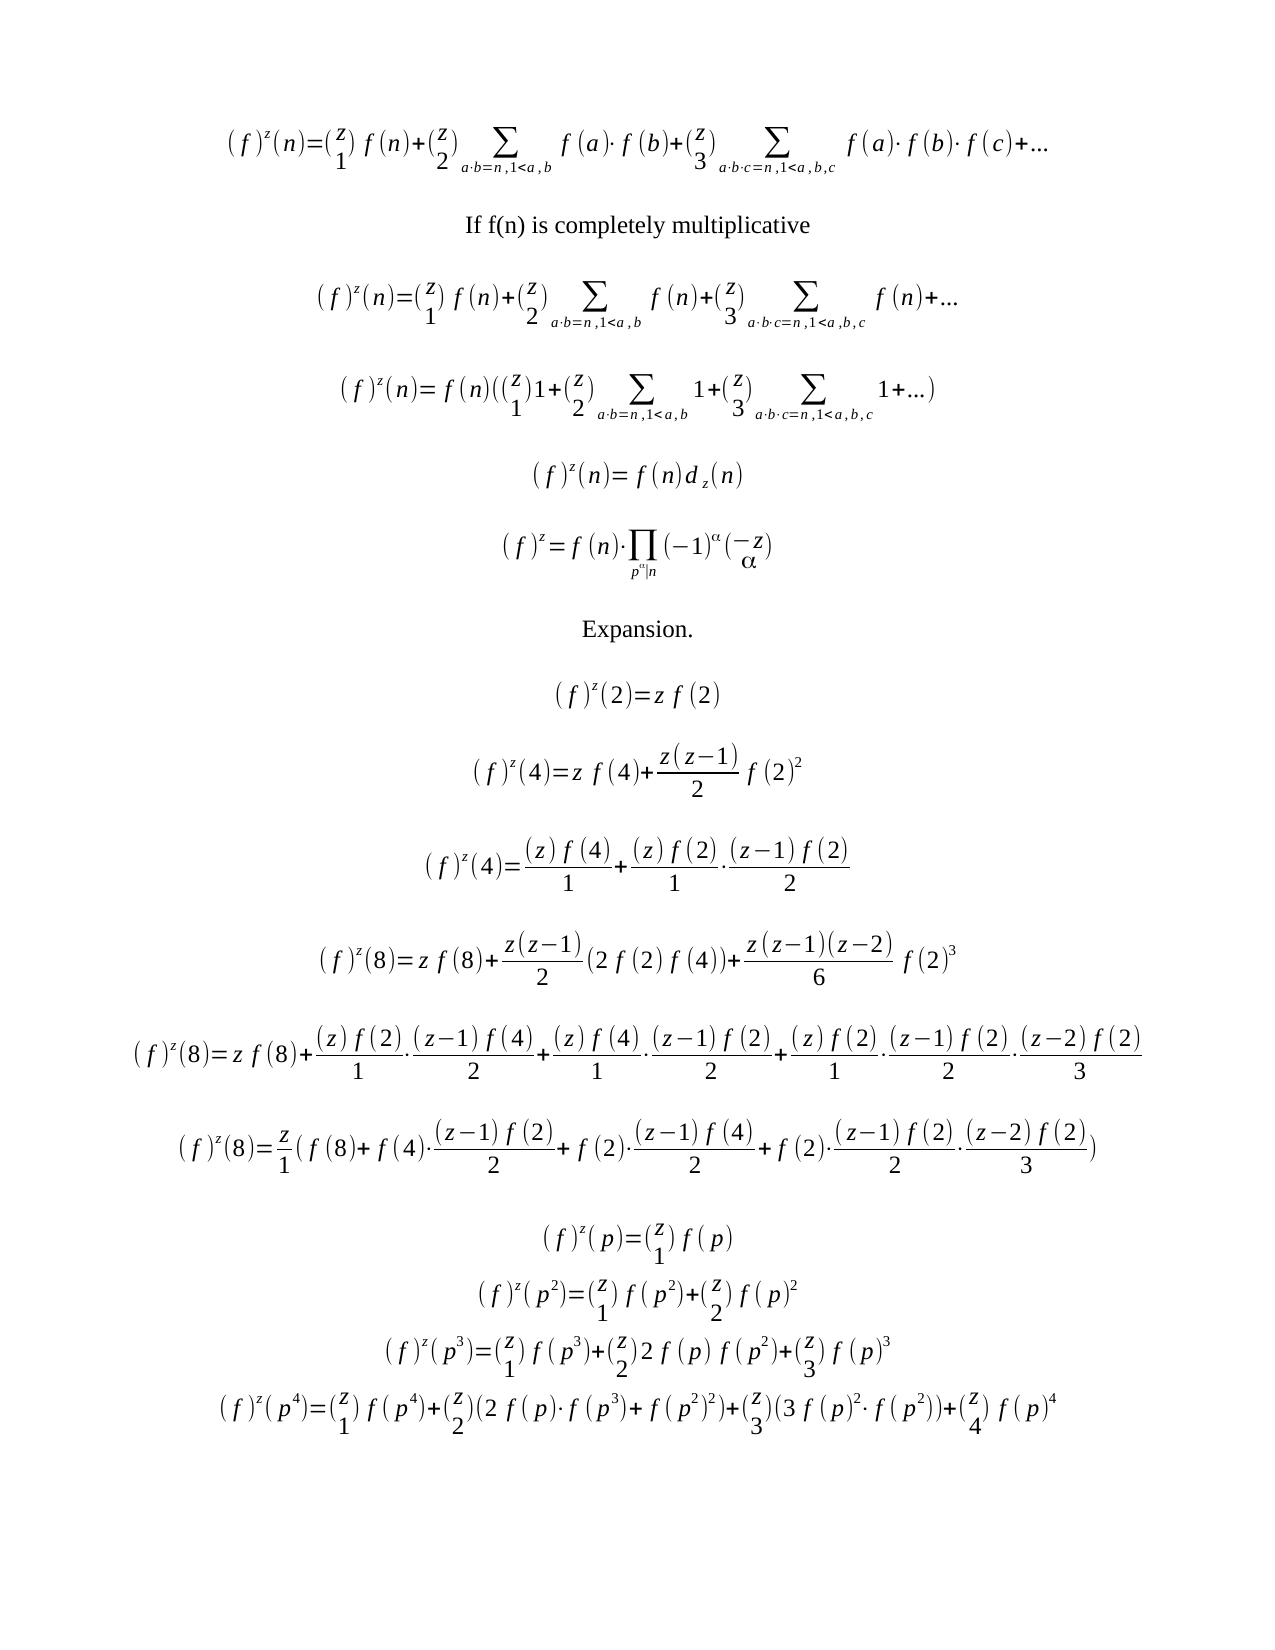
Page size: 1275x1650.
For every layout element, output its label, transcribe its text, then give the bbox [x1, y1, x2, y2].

text Expansion. [118, 614, 1157, 642]
text If f(n) is completely multiplicative [118, 210, 1157, 239]
